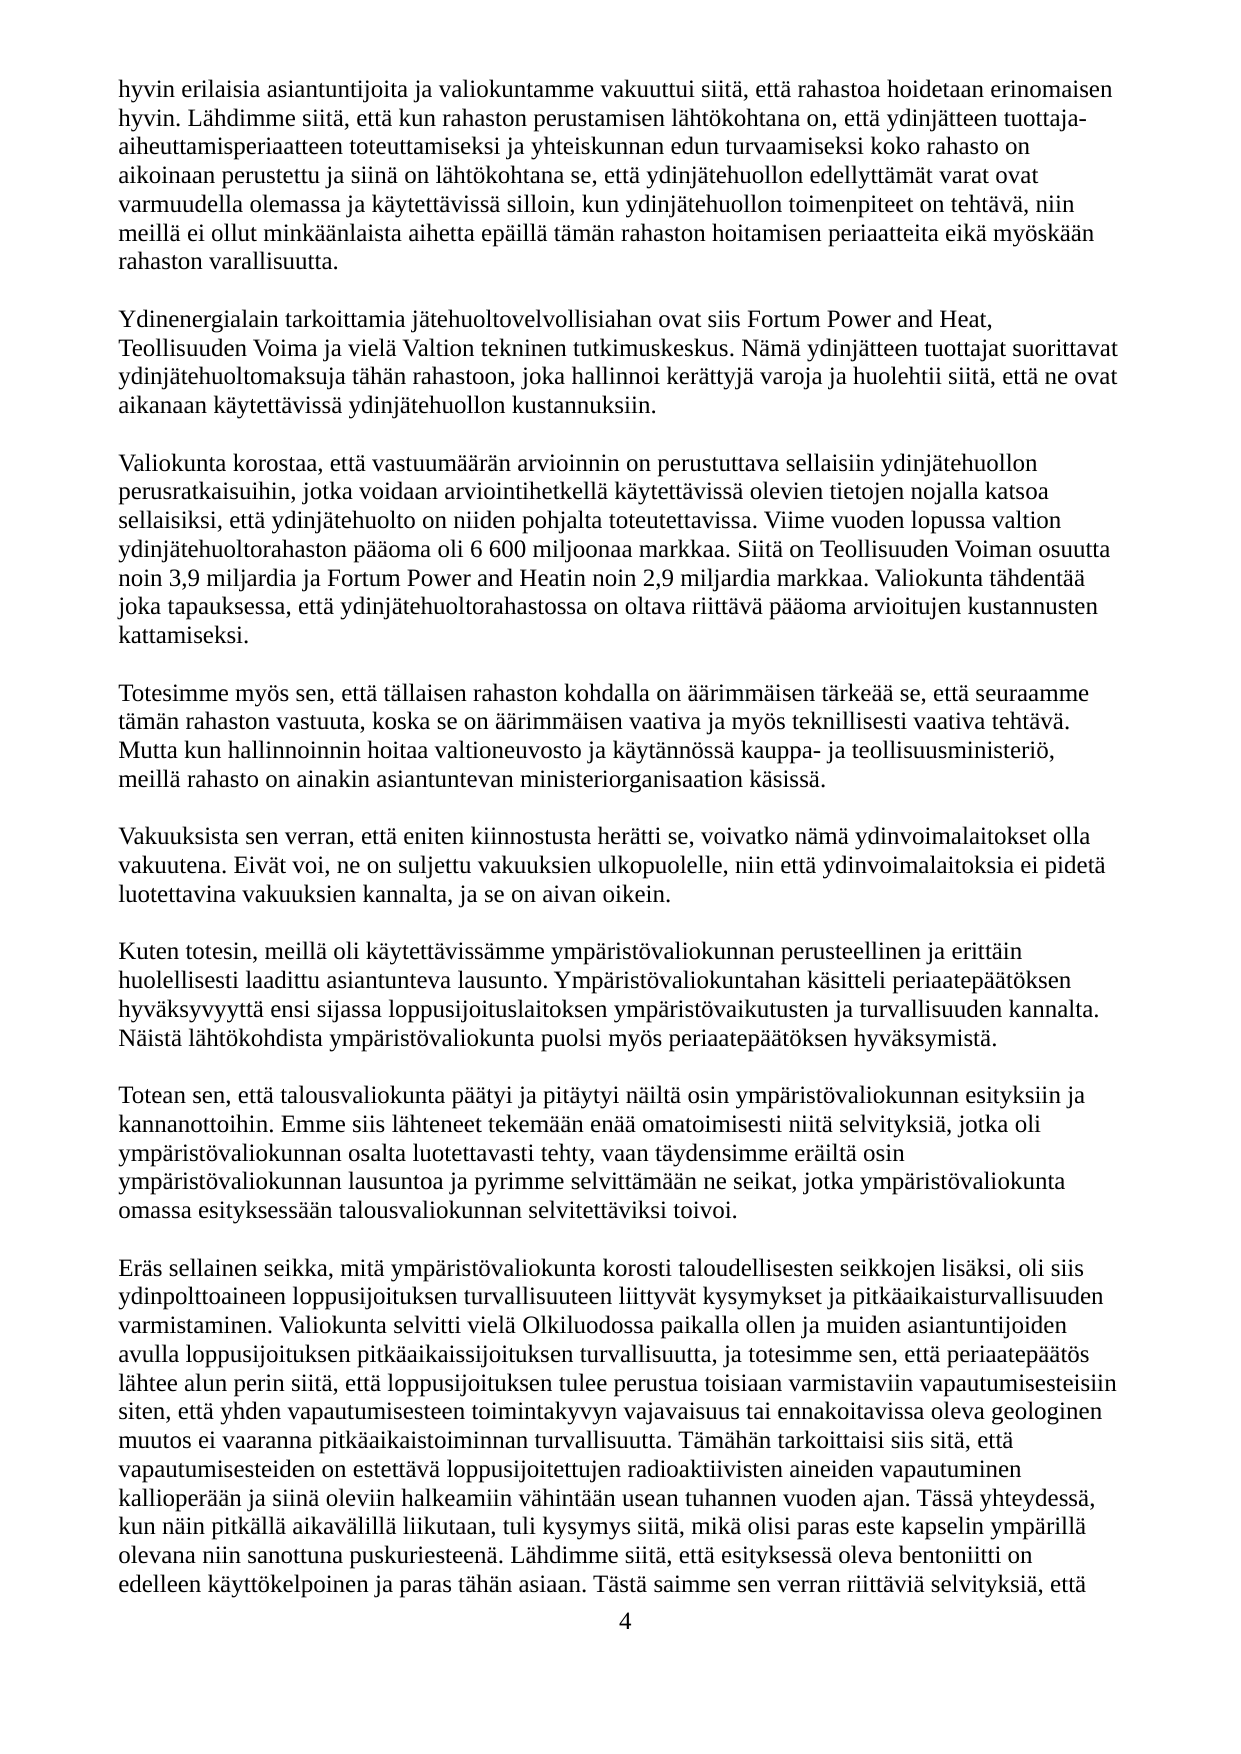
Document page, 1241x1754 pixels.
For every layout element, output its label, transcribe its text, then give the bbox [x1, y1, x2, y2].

text Eräs sellainen seikka, mitä ympäristövaliokunta korosti taloudellisesten seikkojen lisäksi, oli siis ydinpolttoaineen loppusijoituksen turvallisuuteen liittyvät kysymykset ja pitkäaikaisturvallisuuden varmistaminen. Valiokunta selvitti vielä Olkiluodossa paikalla ollen ja muiden asiantuntijoiden avulla loppusijoituksen pitkäaikaissijoituksen turvallisuutta, ja totesimme sen, että periaatepäätös lähtee alun perin siitä, että loppusijoituksen tulee perustua toisiaan varmistaviin vapautumisesteisiin siten, että yhden vapautumisesteen toimintakyvyn vajavaisuus tai ennakoitavissa oleva geologinen muutos ei vaaranna pitkäaikaistoiminnan turvallisuutta. Tämähän tarkoittaisi siis sitä, että vapautumisesteiden on estettävä loppusijoitettujen radioaktiivisten aineiden vapautuminen kallioperään ja siinä oleviin halkeamiin vähintään usean tuhannen vuoden ajan. Tässä yhteydessä, kun näin pitkällä aikavälillä liikutaan, tuli kysymys siitä, mikä olisi paras este kapselin ympärillä olevana niin sanottuna puskuriesteenä. Lähdimme siitä, että esityksessä oleva bentoniitti on edelleen käyttökelpoinen ja paras tähän asiaan. Tästä saimme sen verran riittäviä selvityksiä, että [118, 1253, 1122, 1598]
text Vakuuksista sen verran, että eniten kiinnostusta herätti se, voivatko nämä ydinvoimalaitokset olla vakuutena. Eivät voi, ne on suljettu vakuuksien ulkopuolelle, niin että ydinvoimalaitoksia ei pidetä luotettavina vakuuksien kannalta, ja se on aivan oikein. [118, 821, 1122, 908]
text Totean sen, että talousvaliokunta päätyi ja pitäytyi näiltä osin ympäristövaliokunnan esityksiin ja kannanottoihin. Emme siis lähteneet tekemään enää omatoimisesti niitä selvityksiä, jotka oli ympäristövaliokunnan osalta luotettavasti tehty, vaan täydensimme eräiltä osin ympäristövaliokunnan lausuntoa ja pyrimme selvittämään ne seikat, jotka ympäristövaliokunta omassa esityksessään talousvaliokunnan selvitettäviksi toivoi. [118, 1080, 1122, 1224]
text Totesimme myös sen, että tällaisen rahaston kohdalla on äärimmäisen tärkeää se, että seuraamme tämän rahaston vastuuta, koska se on äärimmäisen vaativa ja myös teknillisesti vaativa tehtävä. Mutta kun hallinnoinnin hoitaa valtioneuvosto ja käytännössä kauppa- ja teollisuusministeriö, meillä rahasto on ainakin asiantuntevan ministeriorganisaation käsissä. [118, 678, 1122, 793]
text Kuten totesin, meillä oli käytettävissämme ympäristövaliokunnan perusteellinen ja erittäin huolellisesti laadittu asiantunteva lausunto. Ympäristövaliokuntahan käsitteli periaatepäätöksen hyväksyvyyttä ensi sijassa loppusijoituslaitoksen ympäristövaikutusten ja turvallisuuden kannalta. Näistä lähtökohdista ympäristövaliokunta puolsi myös periaatepäätöksen hyväksymistä. [118, 936, 1122, 1051]
text hyvin erilaisia asiantuntijoita ja valiokuntamme vakuuttui siitä, että rahastoa hoidetaan erinomaisen hyvin. Lähdimme siitä, että kun rahaston perustamisen lähtökohtana on, että ydinjätteen tuottaja-aiheuttamisperiaatteen toteuttamiseksi ja yhteiskunnan edun turvaamiseksi koko rahasto on aikoinaan perustettu ja siinä on lähtökohtana se, että ydinjätehuollon edellyttämät varat ovat varmuudella olemassa ja käytettävissä silloin, kun ydinjätehuollon toimenpiteet on tehtävä, niin meillä ei ollut minkäänlaista aihetta epäillä tämän rahaston hoitamisen periaatteita eikä myöskään rahaston varallisuutta. [118, 74, 1122, 275]
text Valiokunta korostaa, että vastuumäärän arvioinnin on perustuttava sellaisiin ydinjätehuollon perusratkaisuihin, jotka voidaan arviointihetkellä käytettävissä olevien tietojen nojalla katsoa sellaisiksi, että ydinjätehuolto on niiden pohjalta toteutettavissa. Viime vuoden lopussa valtion ydinjätehuoltorahaston pääoma oli 6 600 miljoonaa markkaa. Siitä on Teollisuuden Voiman osuutta noin 3,9 miljardia ja Fortum Power and Heatin noin 2,9 miljardia markkaa. Valiokunta tähdentää joka tapauksessa, että ydinjätehuoltorahastossa on oltava riittävä pääoma arvioitujen kustannusten kattamiseksi. [118, 448, 1122, 649]
text Ydinenergialain tarkoittamia jätehuoltovelvollisiahan ovat siis Fortum Power and Heat, Teollisuuden Voima ja vielä Valtion tekninen tutkimuskeskus. Nämä ydinjätteen tuottajat suorittavat ydinjätehuoltomaksuja tähän rahastoon, joka hallinnoi kerättyjä varoja ja huolehtii siitä, että ne ovat aikanaan käytettävissä ydinjätehuollon kustannuksiin. [118, 304, 1122, 419]
